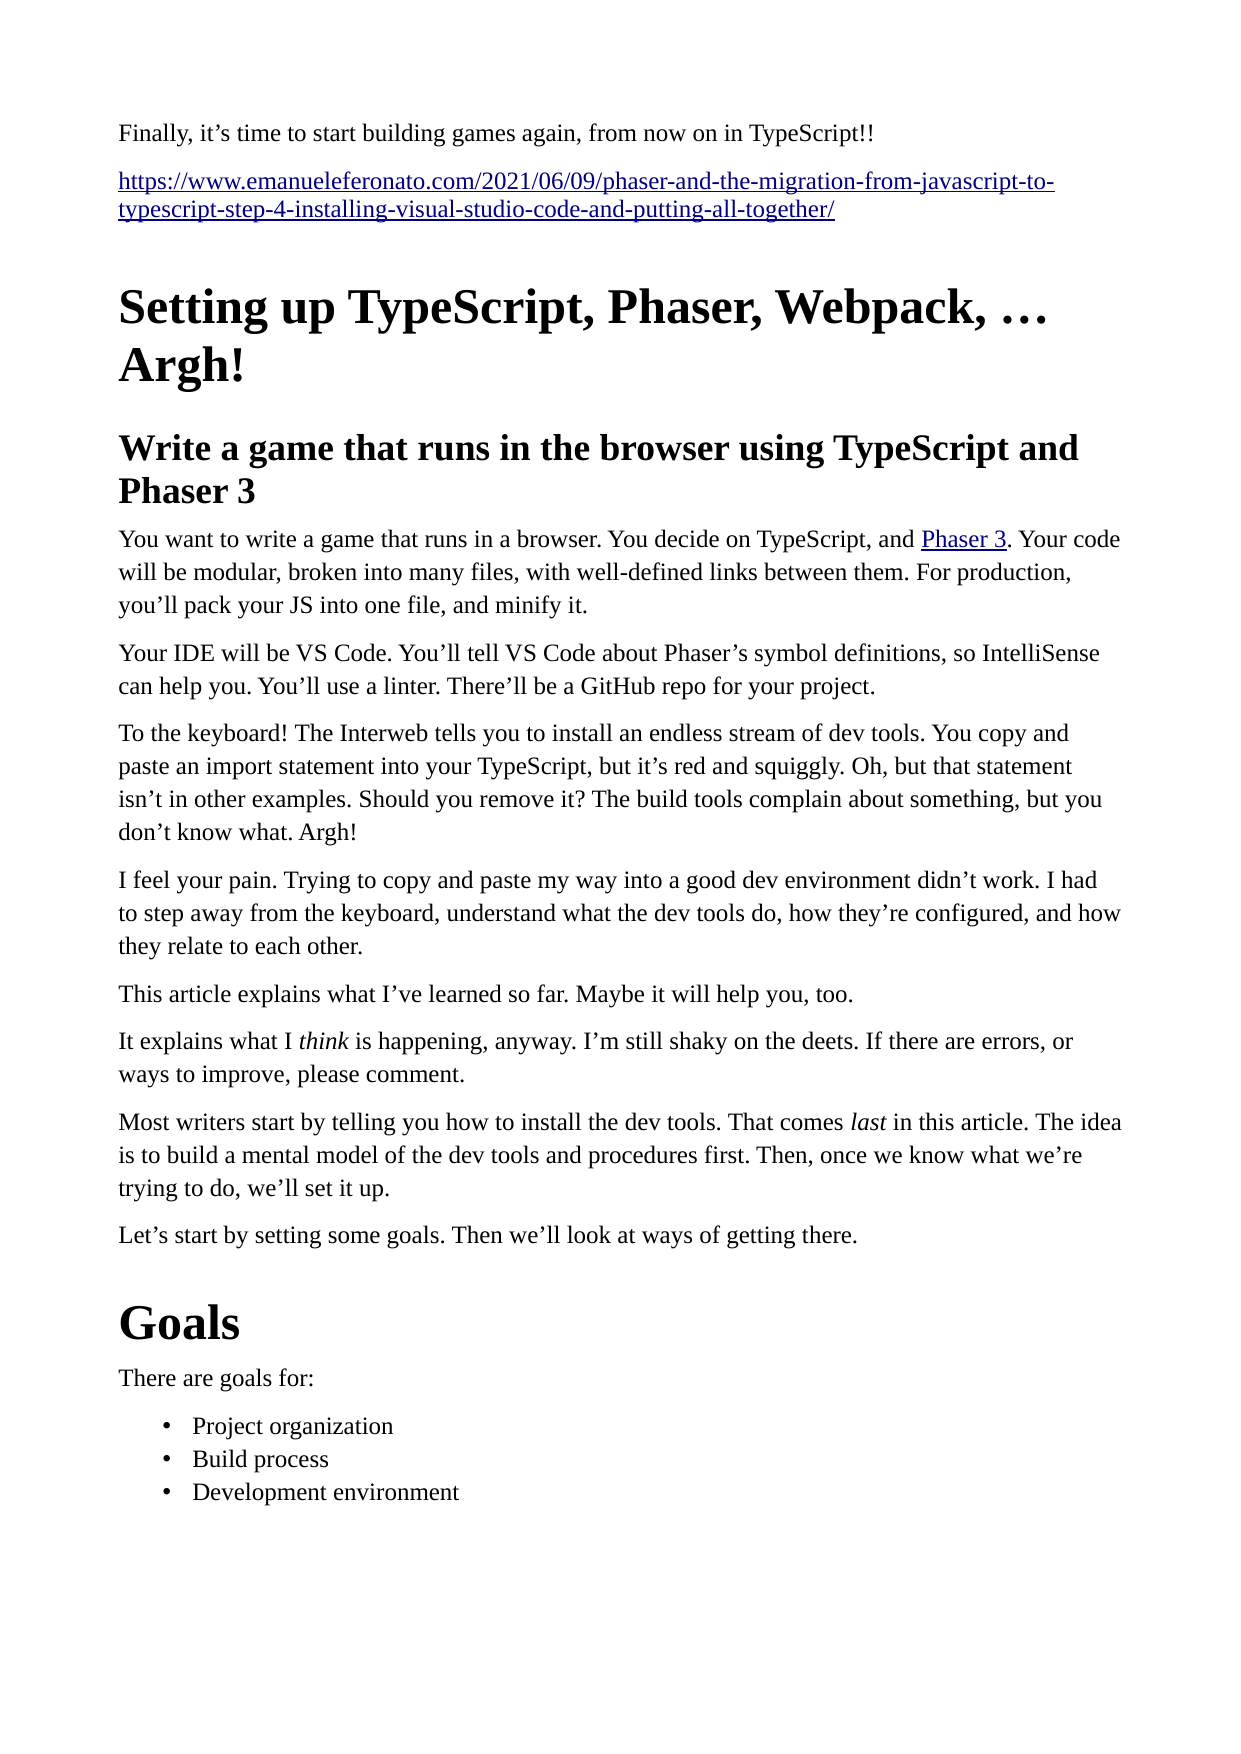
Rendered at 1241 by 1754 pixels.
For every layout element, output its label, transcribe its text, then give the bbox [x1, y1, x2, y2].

subtitle Setting up TypeScript, Phaser, Webpack, … Argh! [118, 277, 1122, 392]
list Project organization [162, 1411, 1122, 1439]
text I feel your pain. Trying to copy and paste my way into a good dev environment didn’t work. I had to step away from the keyboard, understand what the dev tools do, how they’re configured, and how they relate to each other. [118, 865, 1122, 960]
subtitle Write a game that runs in the browser using TypeScript and Phaser 3 [118, 425, 1122, 512]
text https://www.emanueleferonato.com/2021/06/09/phaser-and-the-migration-from-javascript-to-typescript-step-4-installing-visual-studio-code-and-putting-all-together/ [118, 166, 1122, 223]
list Build process [162, 1444, 1122, 1472]
text To the keyboard! The Interweb tells you to install an endless stream of dev tools. You copy and paste an import statement into your TypeScript, but it’s red and squiggly. Oh, but that statement isn’t in other examples. Should you remove it? The build tools complain about something, but you don’t know what. Argh! [118, 718, 1122, 846]
text You want to write a game that runs in a browser. You decide on TypeScript, and Phaser 3. Your code will be modular, broken into many files, with well-defined links between them. For production, you’ll pack your JS into one file, and minify it. [118, 524, 1122, 619]
text Let’s start by setting some goals. Then we’ll look at ways of getting there. [118, 1221, 1122, 1249]
text It explains what I think is happening, anyway. I’m still shaky on the deets. If there are errors, or ways to improve, please comment. [118, 1026, 1122, 1088]
list Development environment [162, 1477, 1122, 1506]
text Finally, it’s time to start building games again, from now on in TypeScript!! [118, 118, 1122, 147]
text This article explains what I’ve learned so far. Maybe it will help you, too. [118, 979, 1122, 1007]
text Most writers start by telling you how to install the dev tools. That comes last in this article. The idea is to build a mental model of the dev tools and procedures first. Then, once we know what we’re trying to do, we’ll set it up. [118, 1107, 1122, 1202]
text Your IDE will be VS Code. You’ll tell VS Code about Phaser’s symbol definitions, so IntelliSense can help you. You’ll use a linter. There’ll be a GitHub repo for your project. [118, 638, 1122, 699]
text There are goals for: [118, 1363, 1122, 1392]
subtitle Goals [118, 1293, 1122, 1351]
